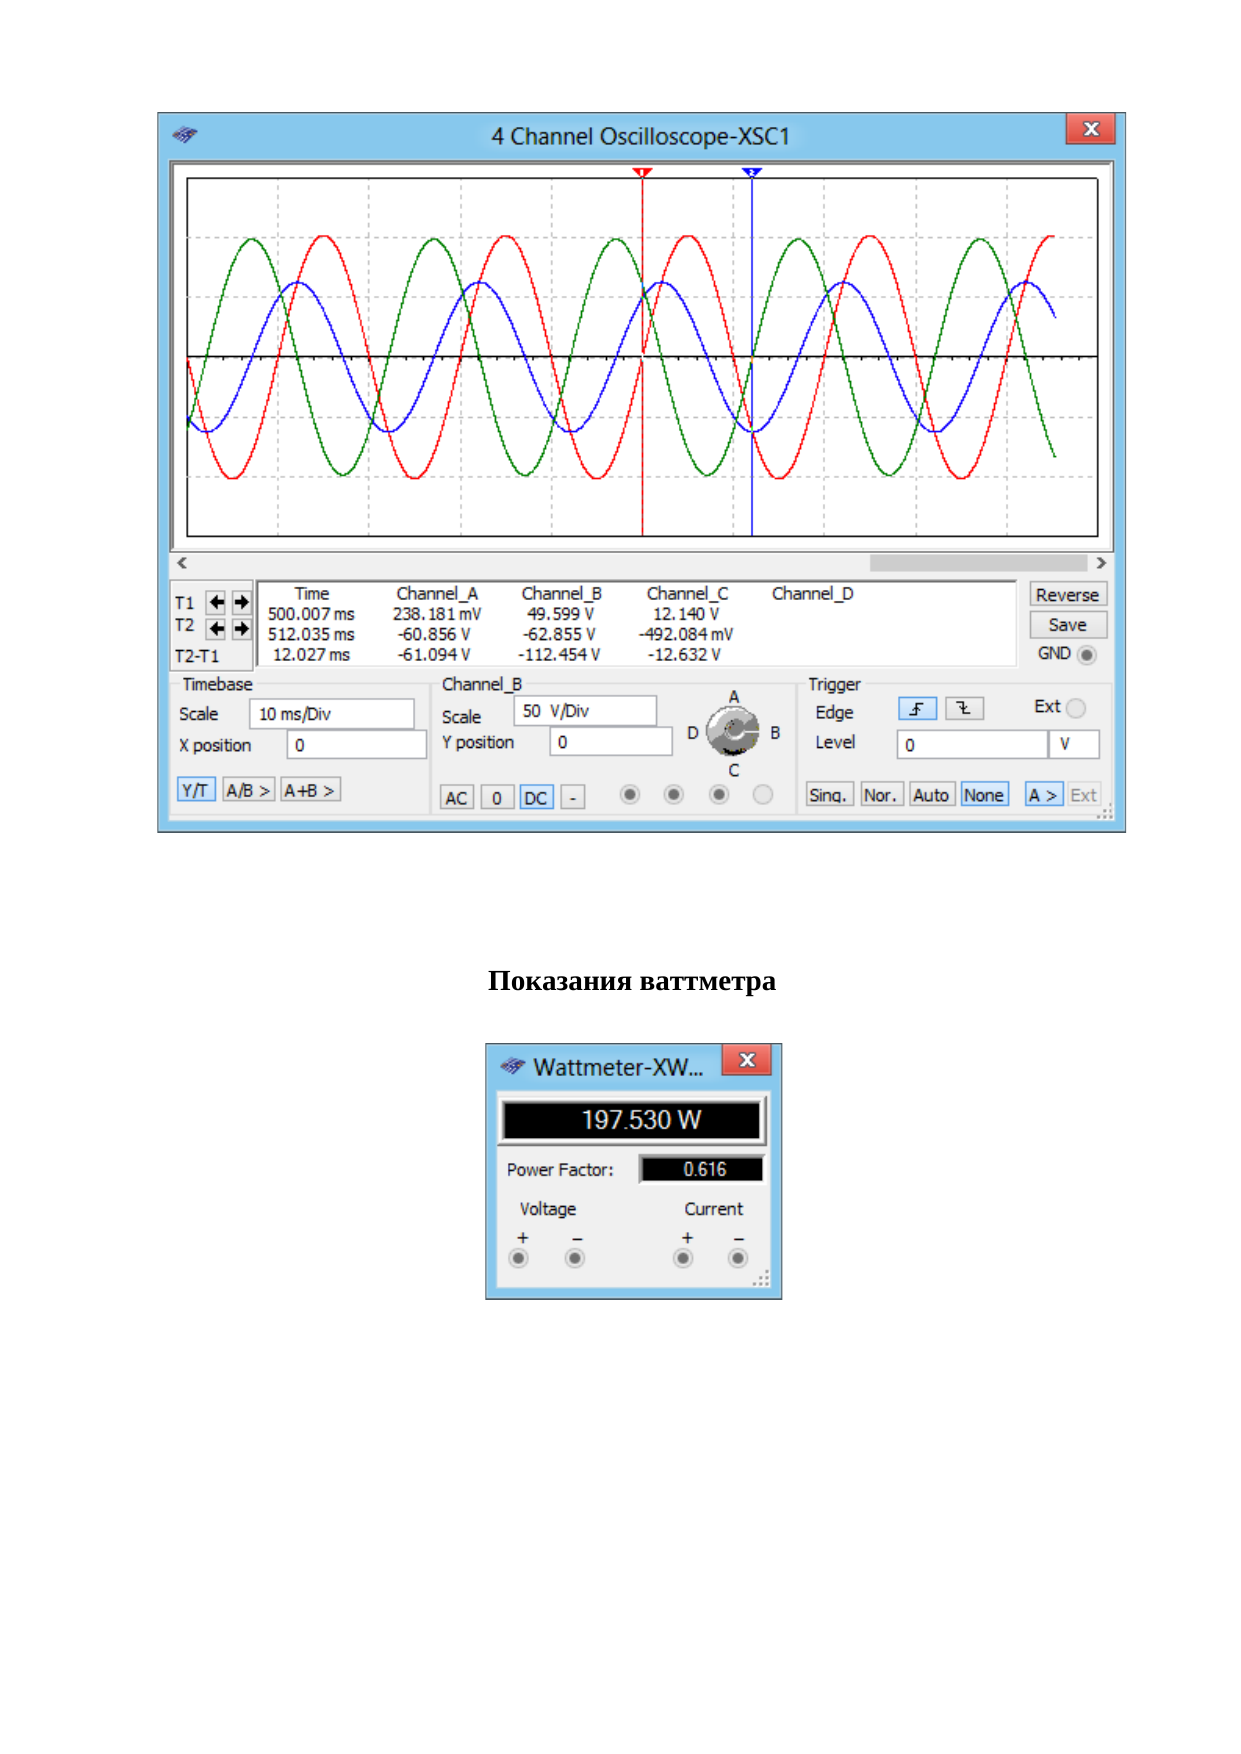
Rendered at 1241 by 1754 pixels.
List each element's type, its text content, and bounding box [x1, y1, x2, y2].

text Показания ваттметра [118, 75, 1165, 1480]
picture [157, 112, 1127, 833]
picture [485, 1043, 783, 1300]
